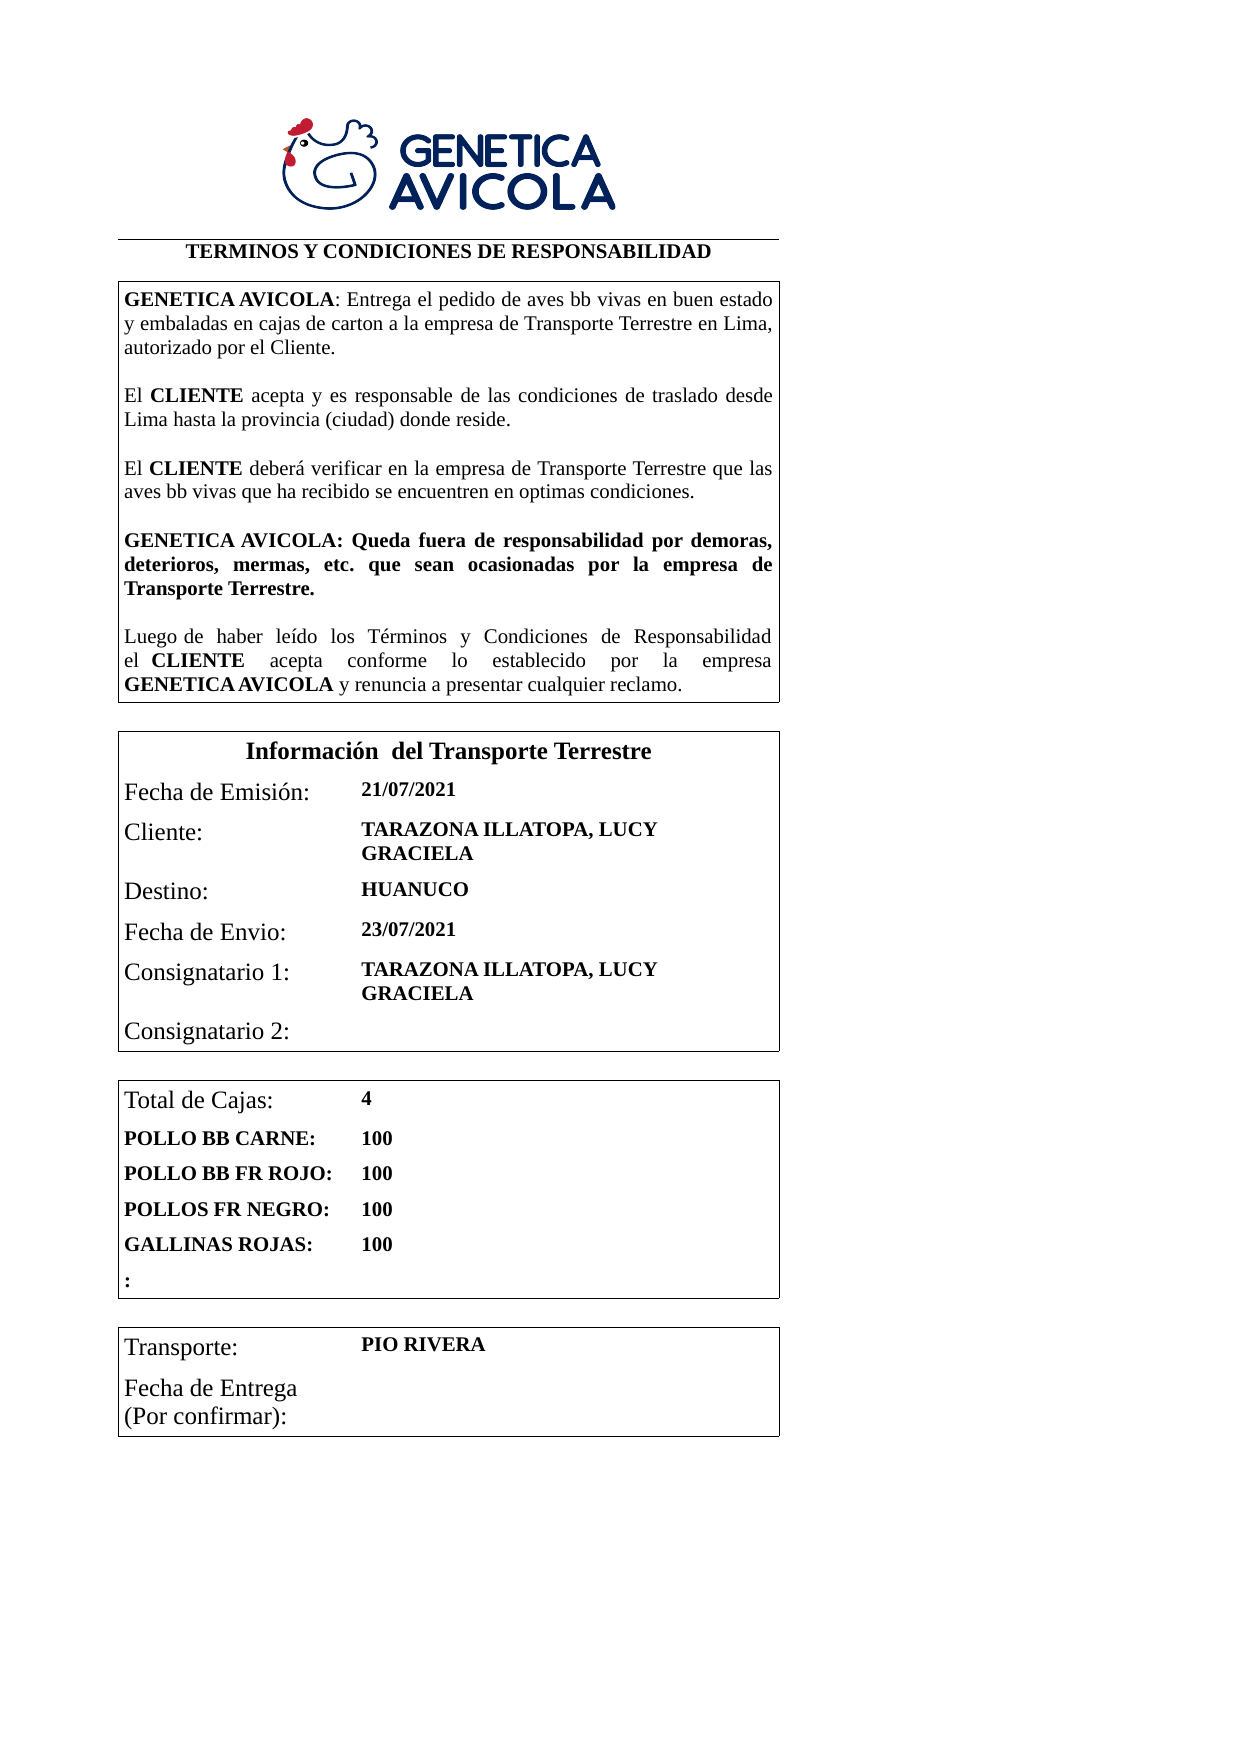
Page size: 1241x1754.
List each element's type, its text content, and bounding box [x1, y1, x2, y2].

table_cell Destino: [119, 871, 356, 911]
table_cell GALLINAS ROJAS: [119, 1227, 356, 1262]
table_cell GENETICA AVICOLA: Entrega el pedido de aves bb vivas en buen estado y embaladas en cajas de carton a la empresa de Transporte Terrestre en Lima, autorizado por el Cliente. El CLIENTE acepta y es responsable de las condiciones de traslado desde Lima hasta la provincia (ciudad) donde reside. El CLIENTE deberá verificar en la empresa de Transporte Terrestre que las aves bb vivas que ha recibido se encuentren en optimas condiciones. GENETICA AVICOLA: Queda fuera de responsabilidad por demoras, deterioros, mermas, etc. que sean ocasionadas por la empresa de Transporte Terrestre. Luego de haber leído los Términos y Condiciones de Responsabilidad el CLIENTE acepta conforme lo establecido por la empresa GENETICA AVICOLA y renuncia a presentar cualquier reclamo. [119, 282, 779, 702]
table_cell POLLO BB CARNE: [119, 1120, 356, 1156]
table_cell TARAZONA ILLATOPA, LUCY GRACIELA [356, 951, 779, 1011]
table_cell Fecha de Envio: [119, 911, 356, 951]
table_cell 23/07/2021 [356, 911, 779, 951]
picture [282, 118, 616, 210]
table_cell Consignatario 1: [119, 951, 356, 1011]
table_cell [356, 1299, 779, 1327]
table_cell Fecha de Emisión: [119, 771, 356, 811]
table_cell : [119, 1262, 356, 1298]
table_header Información del Transporte Terrestre [119, 732, 779, 771]
table_cell 21/07/2021 [356, 771, 779, 811]
table_cell Transporte: [119, 1328, 356, 1367]
table_cell [356, 1011, 779, 1051]
table_cell [118, 1299, 356, 1327]
table_header TERMINOS Y CONDICIONES DE RESPONSABILIDAD [118, 240, 779, 281]
table_cell 100 [356, 1120, 779, 1156]
table_cell POLLO BB FR ROJO: [119, 1156, 356, 1191]
table_cell TARAZONA ILLATOPA, LUCY GRACIELA [356, 811, 779, 871]
table_cell HUANUCO [356, 871, 779, 911]
table_cell Cliente: [119, 811, 356, 871]
table_cell 100 [356, 1191, 779, 1227]
table_cell Consignatario 2: [119, 1011, 356, 1051]
table_cell 100 [356, 1227, 779, 1262]
table_cell Total de Cajas: [119, 1081, 356, 1120]
table_cell [356, 1052, 779, 1080]
table_cell 100 [356, 1156, 779, 1191]
table_cell 4 [356, 1081, 779, 1120]
table_cell [118, 1052, 356, 1080]
table_cell PIO RIVERA [356, 1328, 779, 1367]
table_cell [356, 1262, 779, 1298]
table_cell [356, 1367, 779, 1436]
table_cell POLLOS FR NEGRO: [119, 1191, 356, 1227]
table_cell Fecha de Entrega (Por confirmar): [119, 1367, 356, 1436]
